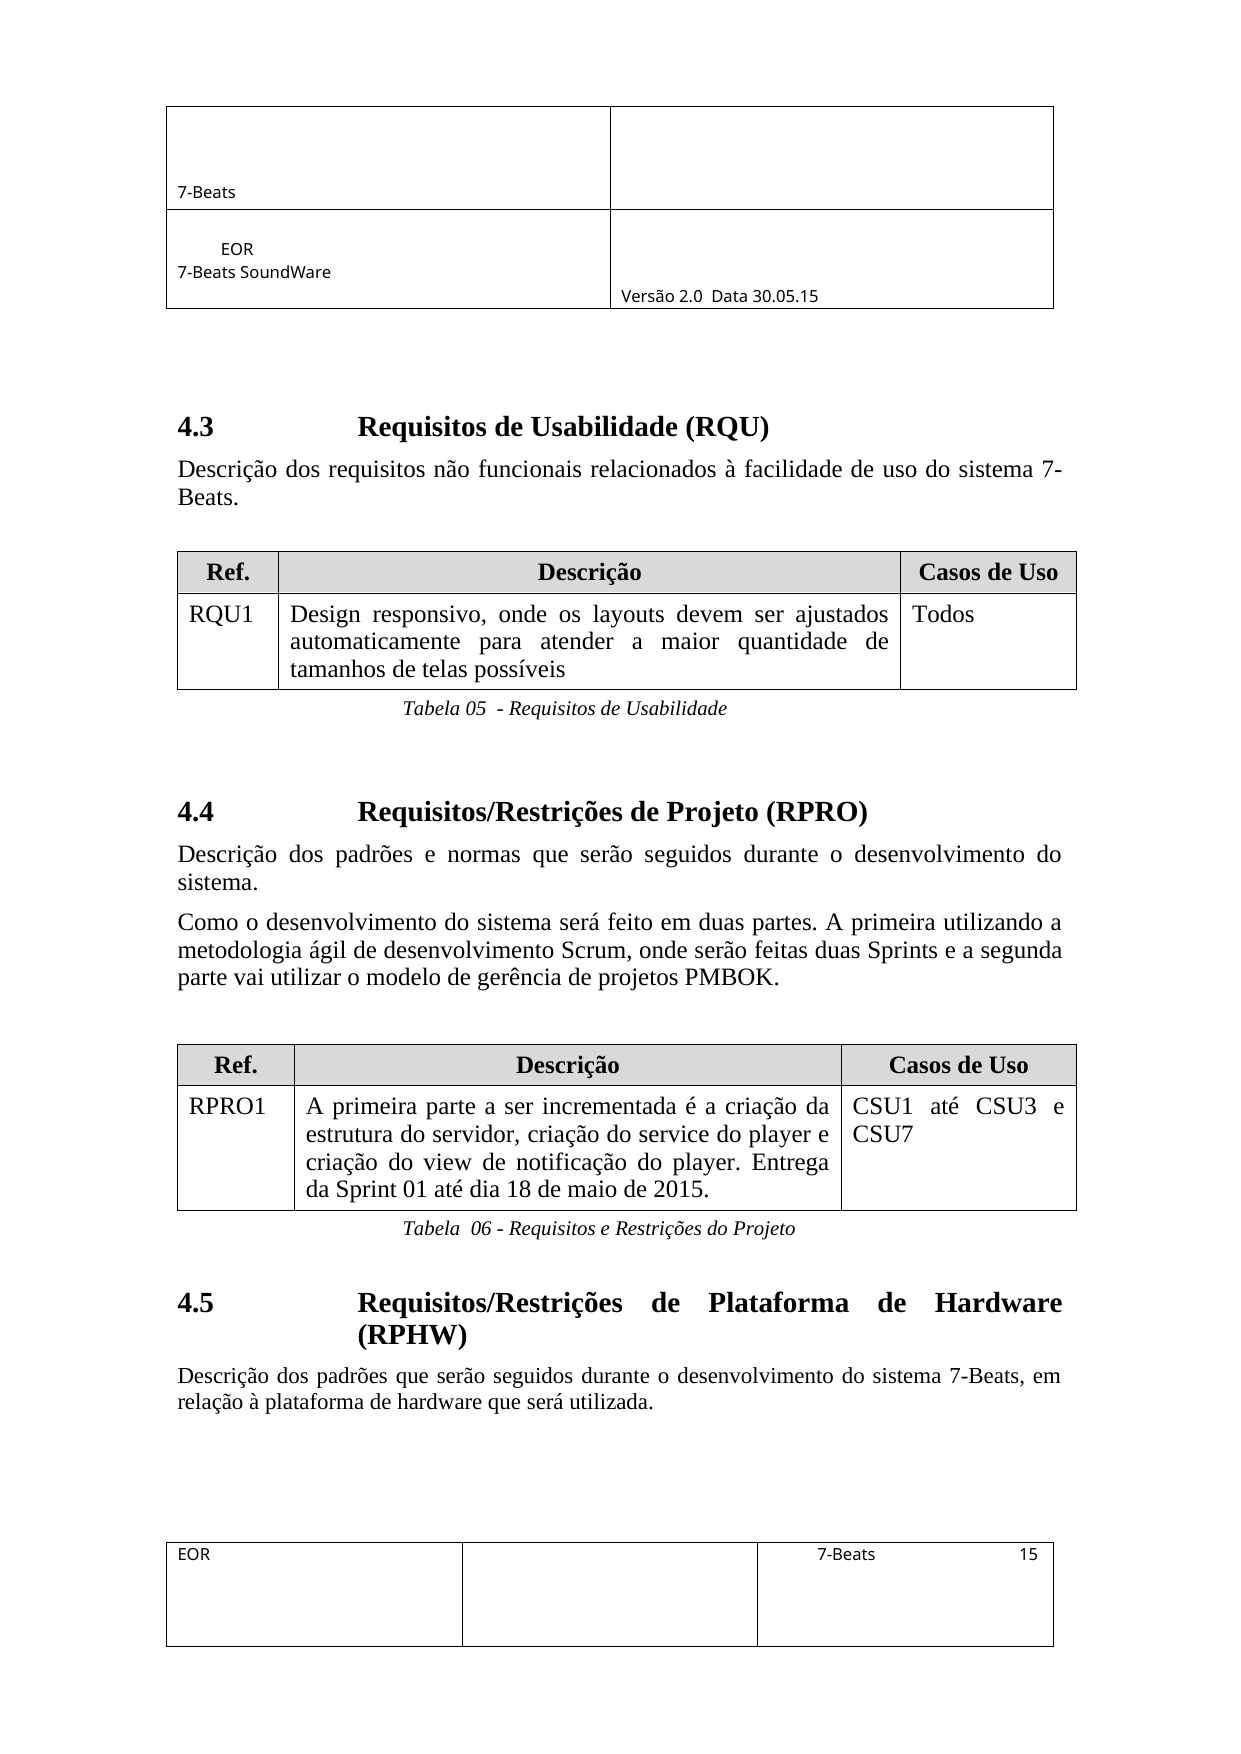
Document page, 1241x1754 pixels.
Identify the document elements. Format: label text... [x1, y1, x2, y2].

table_cell RQU1 [178, 594, 278, 689]
subtitle 4.3 Requisitos de Usabilidade (RQU) [177, 411, 1063, 443]
subtitle 4.5 Requisitos/Restrições de Plataforma de Hardware (RPHW) [177, 1286, 1063, 1351]
table_cell A primeira parte a ser incrementada é a criação da estrutura do servidor, criação do service do player e criação do view de notificação do player. Entrega da Sprint 01 até dia 18 de maio de 2015. [295, 1086, 841, 1209]
table_header Ref. [178, 1045, 294, 1085]
table_header Ref. [178, 552, 278, 592]
subtitle 4.4 Requisitos/Restrições de Projeto (RPRO) [177, 795, 1063, 828]
text Tabela 05 - Requisitos de Usabilidade [365, 696, 1063, 719]
text Descrição dos padrões e normas que serão seguidos durante o desenvolvimento do sistema. [177, 840, 1063, 896]
text Como o desenvolvimento do sistema será feito em duas partes. A primeira utilizando a metodologia ágil de desenvolvimento Scrum, onde serão feitas duas Sprints e a segunda parte vai utilizar o modelo de gerência de projetos PMBOK. [177, 908, 1063, 991]
table_header Casos de Uso [901, 552, 1076, 592]
table_header Descrição [295, 1045, 841, 1085]
text Tabela 06 - Requisitos e Restrições do Projeto [327, 1217, 1063, 1240]
table_header Descrição [279, 552, 900, 592]
table_cell Design responsivo, onde os layouts devem ser ajustados automaticamente para atender a maior quantidade de tamanhos de telas possíveis [279, 594, 900, 689]
table_cell RPRO1 [178, 1086, 294, 1209]
table_header Casos de Uso [842, 1045, 1076, 1085]
table_cell CSU1 até CSU3 e CSU7 [842, 1086, 1076, 1209]
text Descrição dos padrões que serão seguidos durante o desenvolvimento do sistema 7-Beats, em relação à plataforma de hardware que será utilizada. [177, 1363, 1063, 1414]
table_cell Todos [901, 594, 1076, 689]
text Descrição dos requisitos não funcionais relacionados à facilidade de uso do sistema 7-Beats. [177, 456, 1063, 511]
